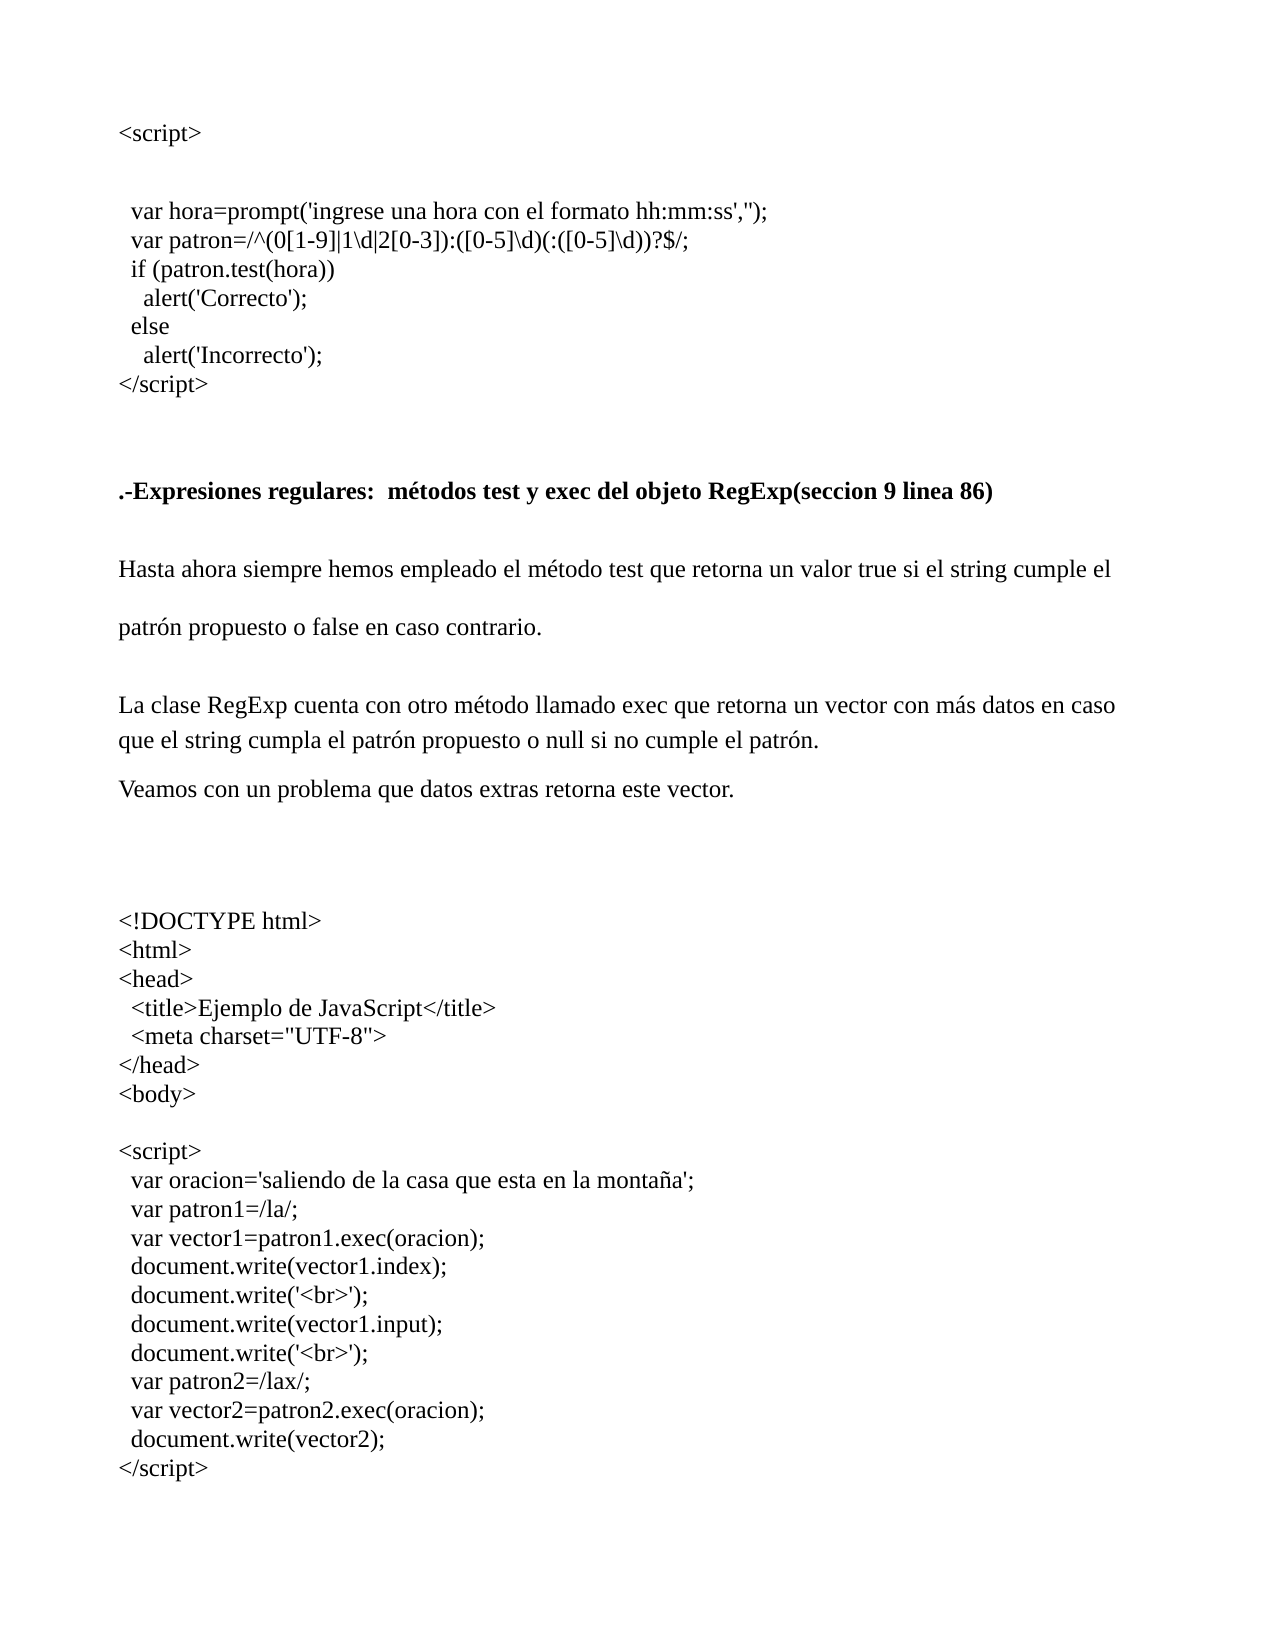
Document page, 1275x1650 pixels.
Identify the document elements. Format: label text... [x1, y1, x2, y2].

text </script> [118, 1453, 1157, 1481]
text <body> [118, 1079, 1157, 1108]
text <!DOCTYPE html> [118, 906, 1157, 935]
text alert('Correcto'); [118, 283, 1157, 311]
text </script> [118, 369, 1157, 398]
text <head> [118, 964, 1157, 993]
text Veamos con un problema que datos extras retorna este vector. [118, 774, 1157, 802]
text else [118, 311, 1157, 340]
text <meta charset="UTF-8"> [118, 1021, 1157, 1050]
text Hasta ahora siempre hemos empleado el método test que retorna un valor true si el string cumple el patrón propuesto o false en caso contrario. [118, 554, 1157, 641]
text var patron2=/lax/; [118, 1366, 1157, 1395]
text </head> [118, 1050, 1157, 1079]
text var patron=/^(0[1-9]|1\d|2[0-3]):([0-5]\d)(:([0-5]\d))?$/; [118, 225, 1157, 254]
text document.write(vector2); [118, 1424, 1157, 1453]
text var hora=prompt('ingrese una hora con el formato hh:mm:ss',''); [118, 196, 1157, 225]
text document.write(vector1.input); [118, 1309, 1157, 1338]
text var vector1=patron1.exec(oracion); [118, 1223, 1157, 1251]
text var patron1=/la/; [118, 1194, 1157, 1223]
text alert('Incorrecto'); [118, 340, 1157, 369]
text if (patron.test(hora)) [118, 254, 1157, 283]
text <script> [118, 1136, 1157, 1165]
text document.write('<br>'); [118, 1280, 1157, 1309]
text <title>Ejemplo de JavaScript</title> [118, 993, 1157, 1021]
text document.write('<br>'); [118, 1338, 1157, 1366]
text var vector2=patron2.exec(oracion); [118, 1395, 1157, 1424]
text <script> [118, 118, 1157, 147]
text <html> [118, 935, 1157, 964]
text document.write(vector1.index); [118, 1251, 1157, 1280]
text La clase RegExp cuenta con otro método llamado exec que retorna un vector con más datos en caso que el string cumpla el patrón propuesto o null si no cumple el patrón. [118, 690, 1157, 753]
text .-Expresiones regulares: métodos test y exec del objeto RegExp(seccion 9 linea 86) [118, 476, 1157, 505]
text var oracion='saliendo de la casa que esta en la montaña'; [118, 1165, 1157, 1194]
